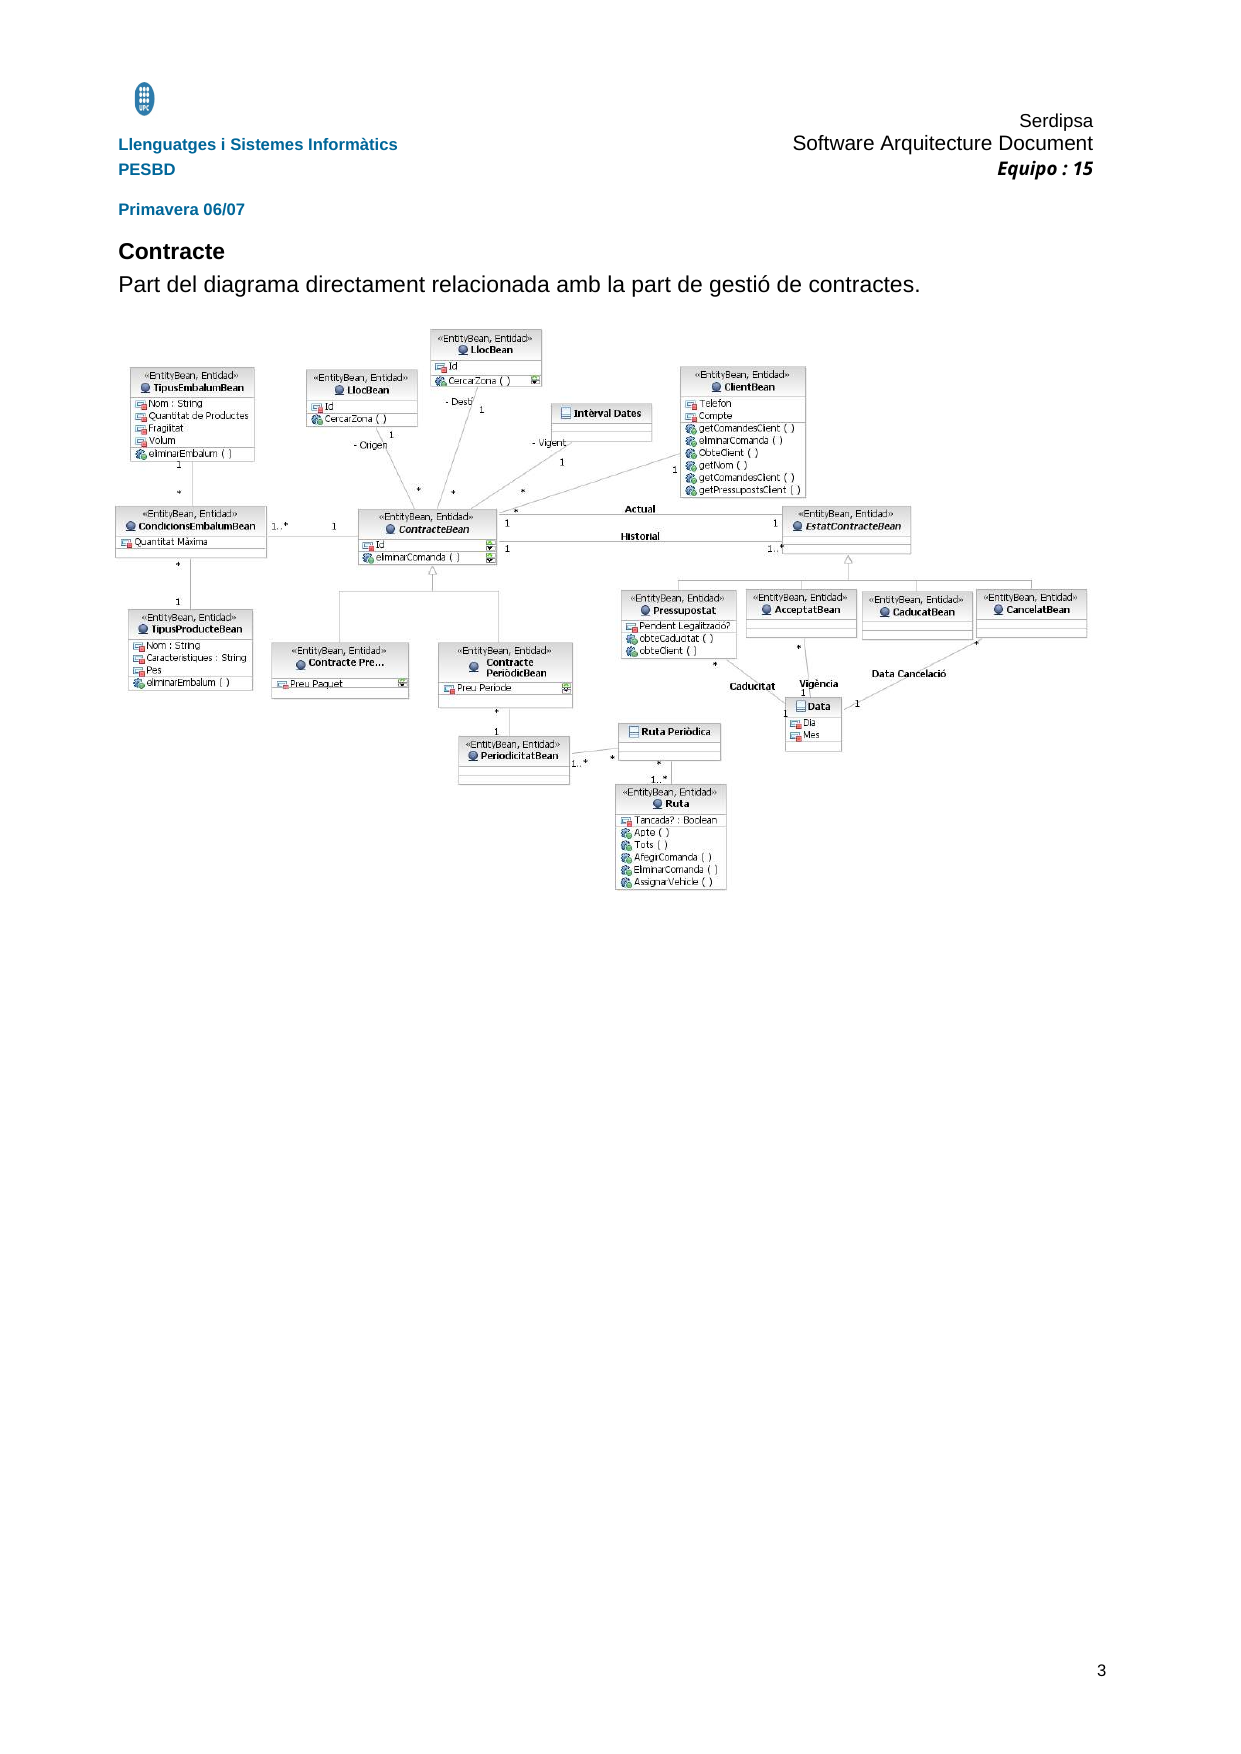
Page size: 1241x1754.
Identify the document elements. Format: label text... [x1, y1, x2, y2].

text Part del diagrama directament relacionada amb la part de gestió de contractes. [118, 271, 1106, 297]
subtitle Contracte [118, 238, 1106, 264]
picture [108, 322, 1097, 898]
